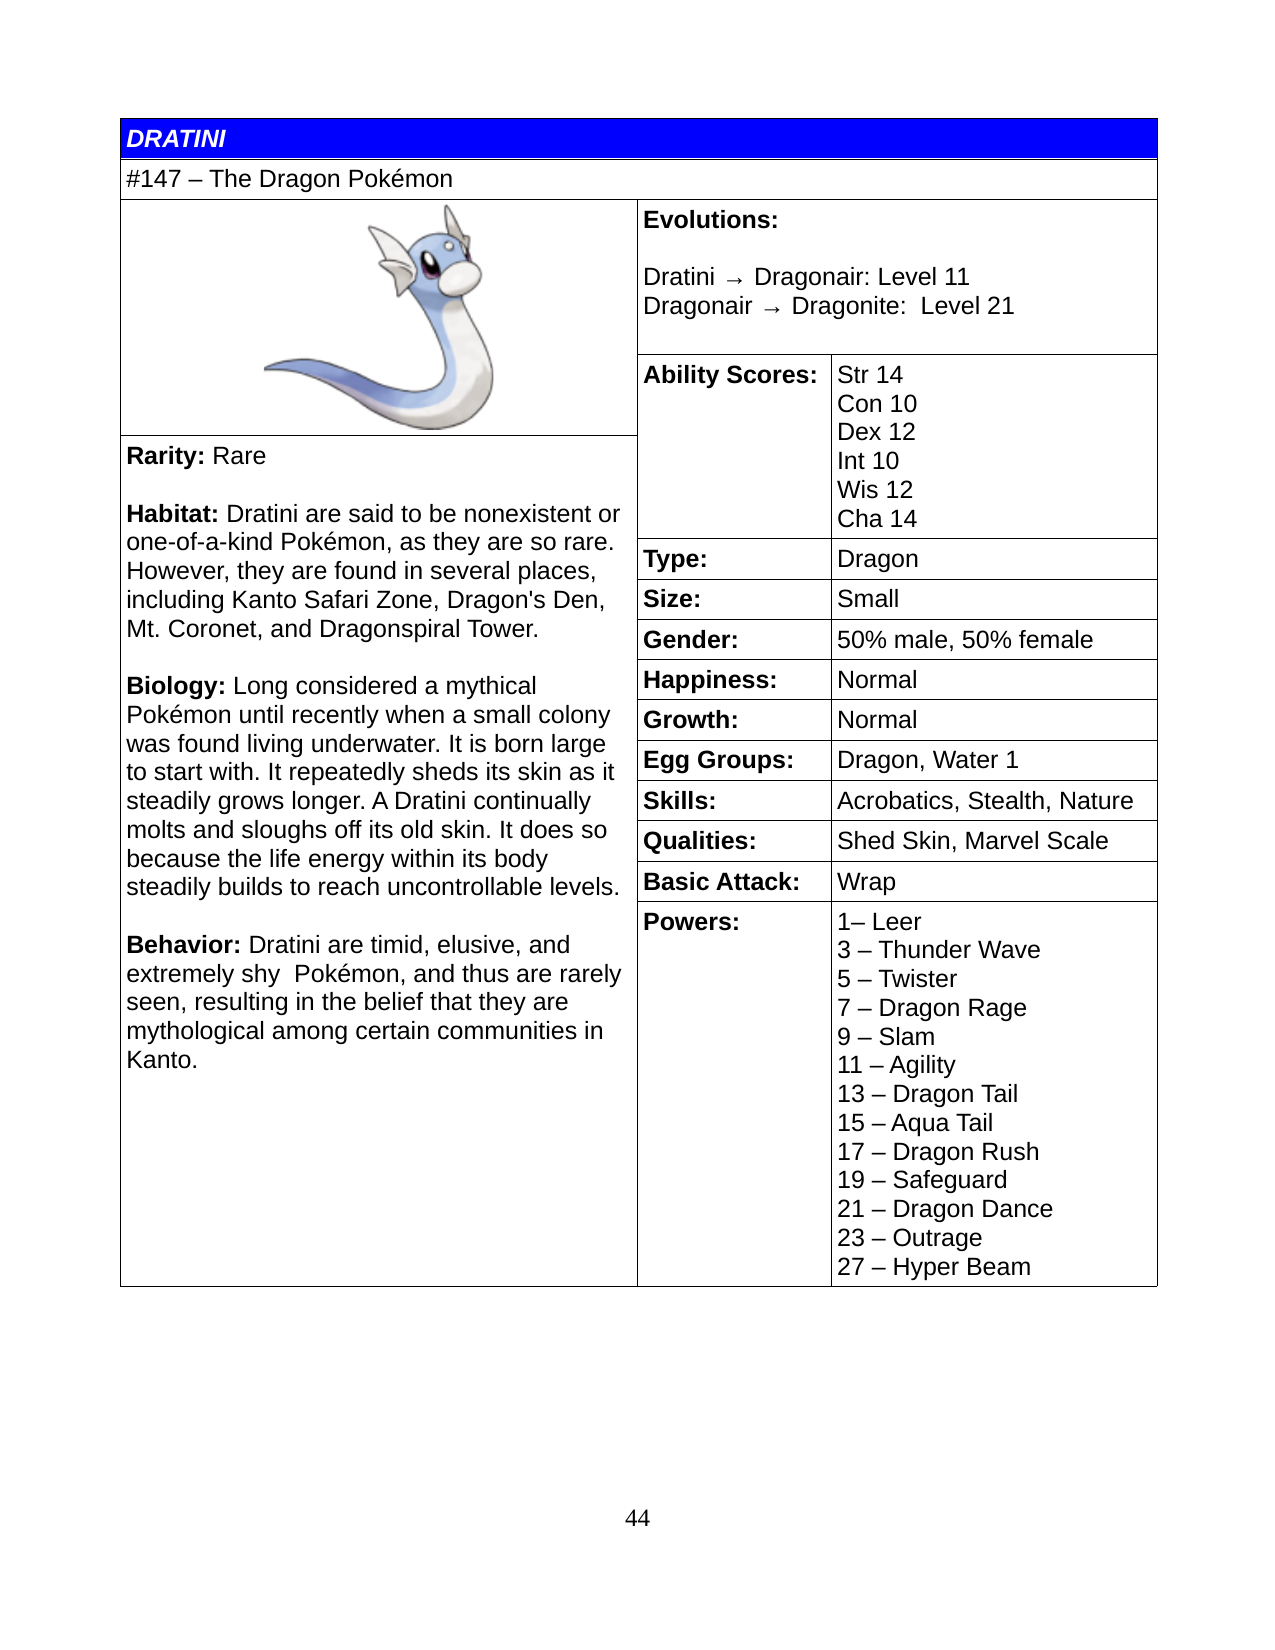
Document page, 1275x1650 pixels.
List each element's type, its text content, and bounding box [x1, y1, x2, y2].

table_cell Dragon, Water 1 [832, 741, 1157, 780]
table_cell Skills: [638, 781, 831, 820]
table_cell Qualities: [638, 821, 831, 861]
table_cell Acrobatics, Stealth, Nature [832, 781, 1157, 820]
table_cell Size: [638, 580, 831, 619]
table_cell 1– Leer 3 – Thunder Wave 5 – Twister 7 – Dragon Rage 9 – Slam 11 – Agility 13 – Dragon Tail 15 – Aqua Tail 17 – Dragon Rush 19 – Safeguard 21 – Dragon Dance 23 – Outrage 27 – Hyper Beam [832, 902, 1157, 1286]
table_cell Egg Groups: [638, 741, 831, 780]
table_cell Dragon [832, 539, 1157, 578]
table_cell Str 14 Con 10 Dex 12 Int 10 Wis 12 Cha 14 [832, 355, 1157, 538]
table_cell Small [832, 580, 1157, 619]
table_cell Gender: [638, 620, 831, 659]
table_cell Rarity: Rare Habitat: Dratini are said to be nonexistent or one-of-a-kind Pokémon, as they are so rare. However, they are found in several places, including Kanto Safari Zone, Dragon's Den, Mt. Coronet, and Dragonspiral Tower. Biology: Long considered a mythical Pokémon until recently when a small colony was found living underwater. It is born large to start with. It repeatedly sheds its skin as it steadily grows longer. A Dratini continually molts and sloughs off its old skin. It does so because the life energy within its body steadily builds to reach uncontrollable levels. Behavior: Dratini are timid, elusive, and extremely shy Pokémon, and thus are rarely seen, resulting in the belief that they are mythological among certain communities in Kanto. [121, 436, 637, 1286]
table_cell Normal [832, 660, 1157, 699]
table_cell [121, 200, 637, 435]
table_cell Type: [638, 539, 831, 578]
table_cell Growth: [638, 700, 831, 740]
table_cell Ability Scores: [638, 355, 831, 538]
table_cell Happiness: [638, 660, 831, 699]
picture [263, 204, 494, 430]
table_cell Wrap [832, 862, 1157, 901]
table_cell Shed Skin, Marvel Scale [832, 821, 1157, 861]
table_cell Normal [832, 700, 1157, 740]
table_cell 50% male, 50% female [832, 620, 1157, 659]
table_cell Powers: [638, 902, 831, 1286]
table_header DRATINI [121, 119, 1157, 158]
table_cell Basic Attack: [638, 862, 831, 901]
table_cell #147 – The Dragon Pokémon [121, 160, 1157, 199]
table_cell Evolutions: Dratini → Dragonair: Level 11 Dragonair → Dragonite: Level 21 [638, 200, 1157, 354]
